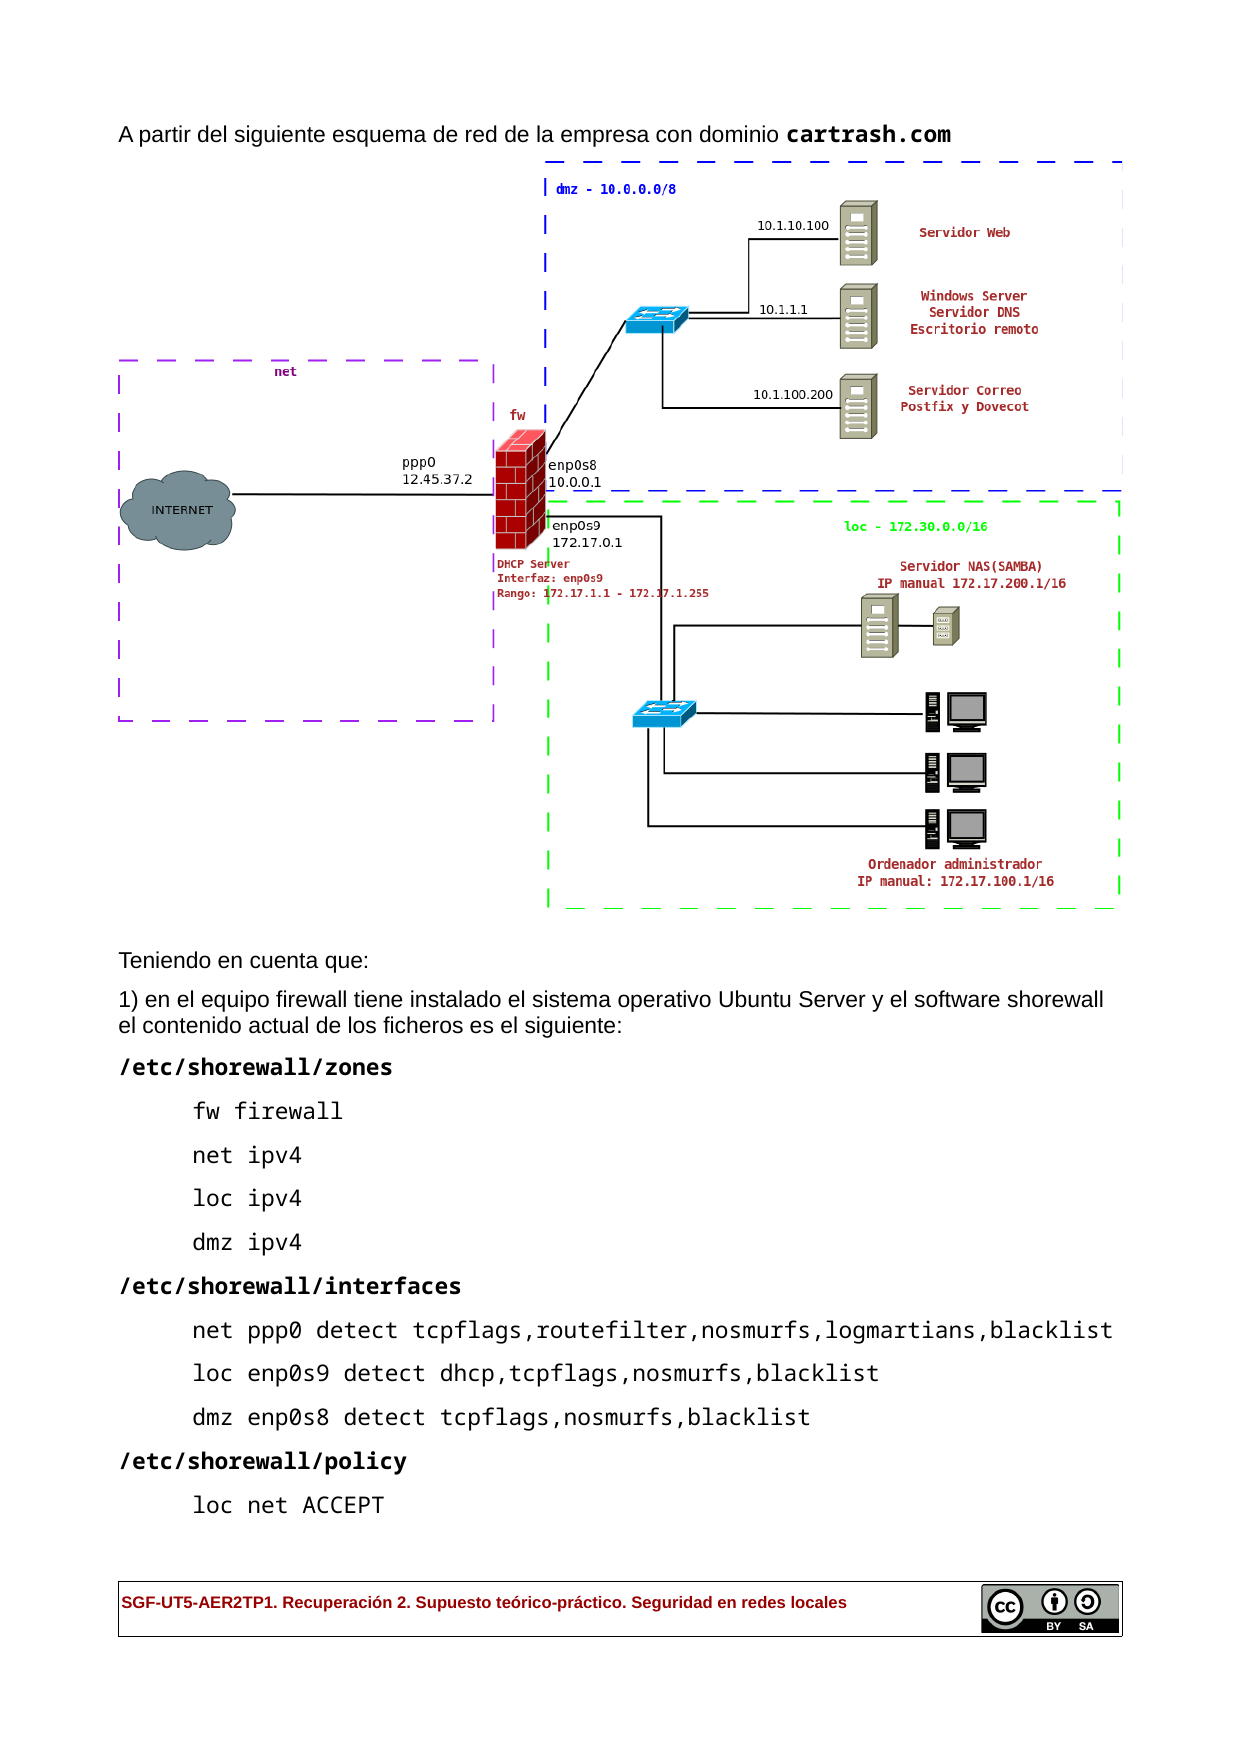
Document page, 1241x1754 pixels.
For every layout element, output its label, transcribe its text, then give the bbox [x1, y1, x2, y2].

text dmz enp0s8 detect tcpflags,nosmurfs,blacklist [192, 1401, 1122, 1432]
text net ipv4 [192, 1139, 1122, 1170]
text loc net ACCEPT [192, 1489, 1122, 1520]
text fw firewall [192, 1095, 1122, 1126]
picture [118, 161, 1123, 909]
text loc enp0s9 detect dhcp,tcpflags,nosmurfs,blacklist [192, 1357, 1122, 1389]
text Teniendo en cuenta que: [118, 947, 1122, 973]
text net ppp0 detect tcpflags,routefilter,nosmurfs,logmartians,blacklist [192, 1314, 1122, 1345]
picture [981, 1584, 1119, 1633]
text dmz ipv4 [192, 1226, 1122, 1257]
text /etc/shorewall/policy [118, 1445, 1122, 1476]
text 1) en el equipo firewall tiene instalado el sistema operativo Ubuntu Server y el software shorewall el contenido actual de los ficheros es el siguiente: [118, 986, 1122, 1039]
text /etc/shorewall/interfaces [118, 1270, 1122, 1301]
text /etc/shorewall/zones [118, 1051, 1122, 1082]
text loc ipv4 [192, 1182, 1122, 1214]
text A partir del siguiente esquema de red de la empresa con dominio cartrash.com [118, 118, 1122, 149]
